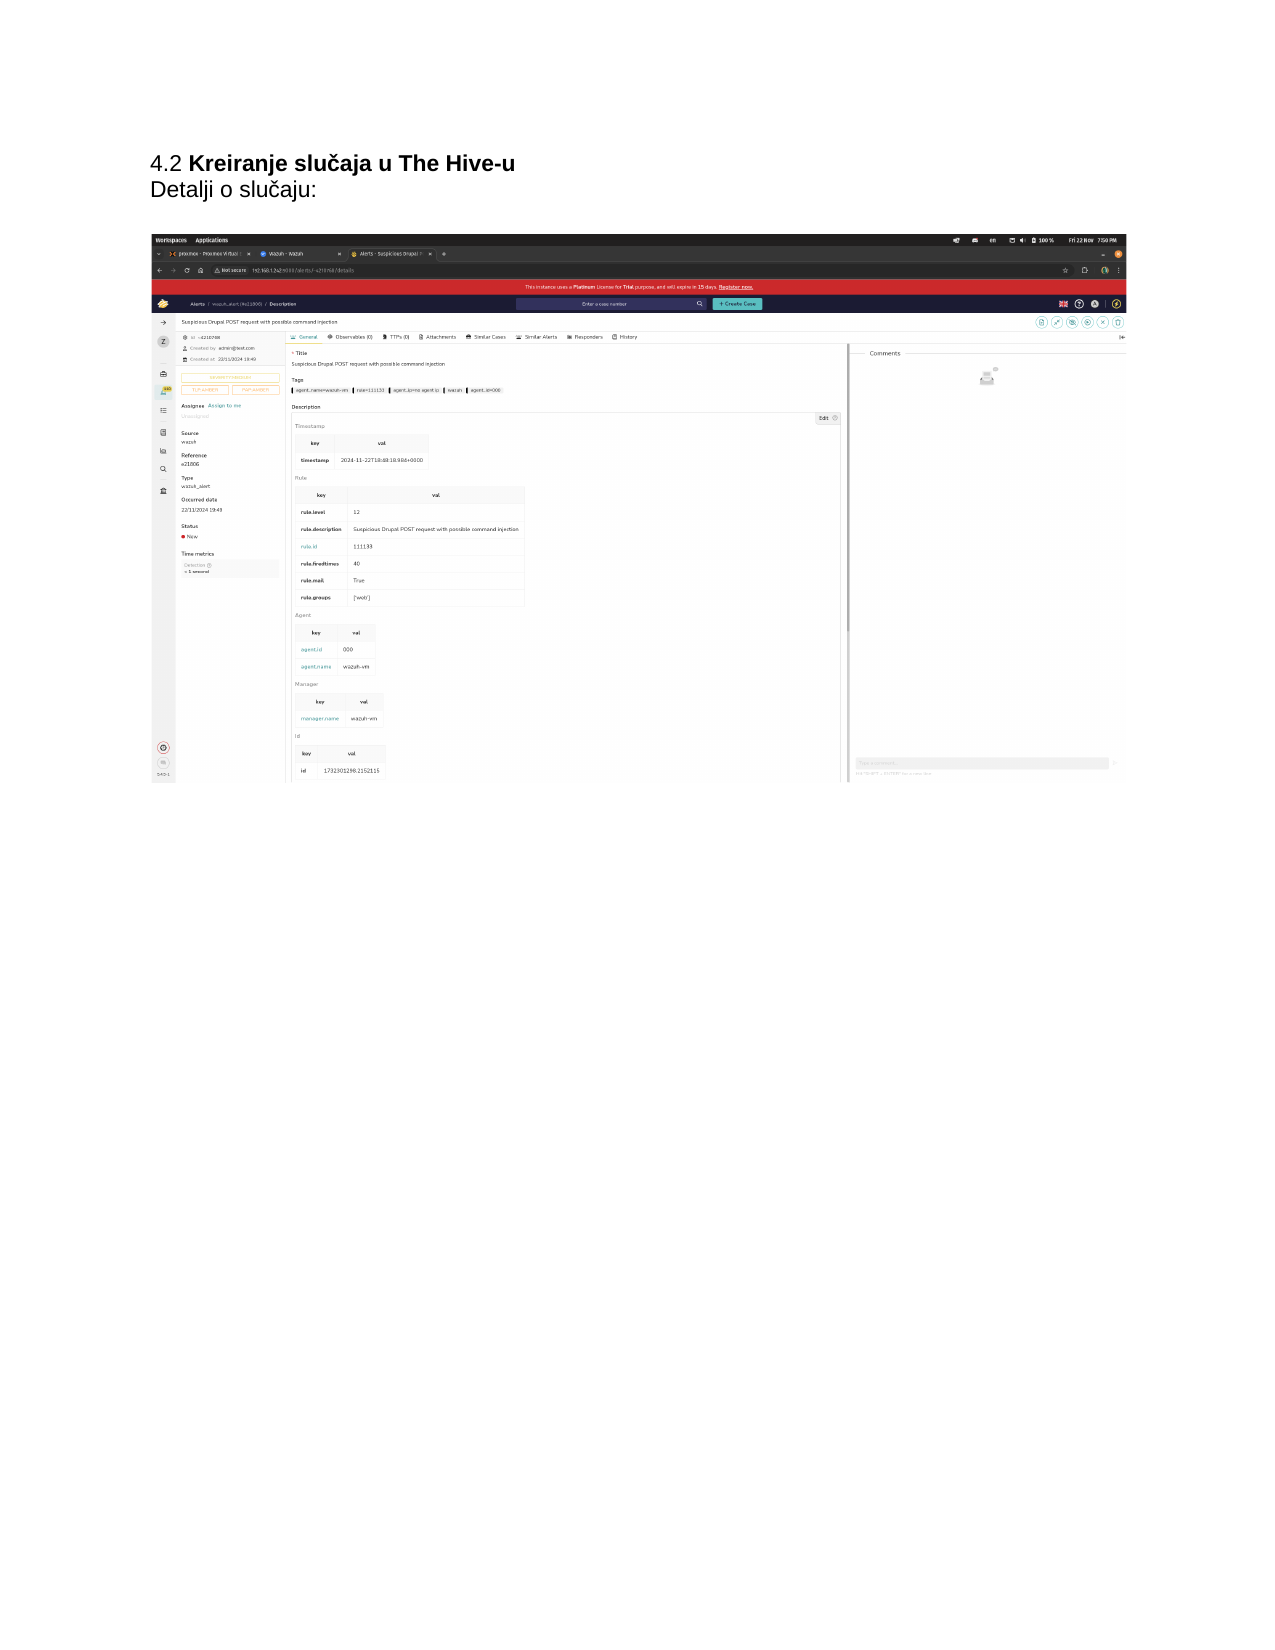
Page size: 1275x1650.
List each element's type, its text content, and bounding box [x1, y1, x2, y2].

text 4.2 Kreiranje slučaja u The Hive-u Detalji o slučaju: [150, 150, 1125, 203]
picture [151, 234, 1127, 783]
